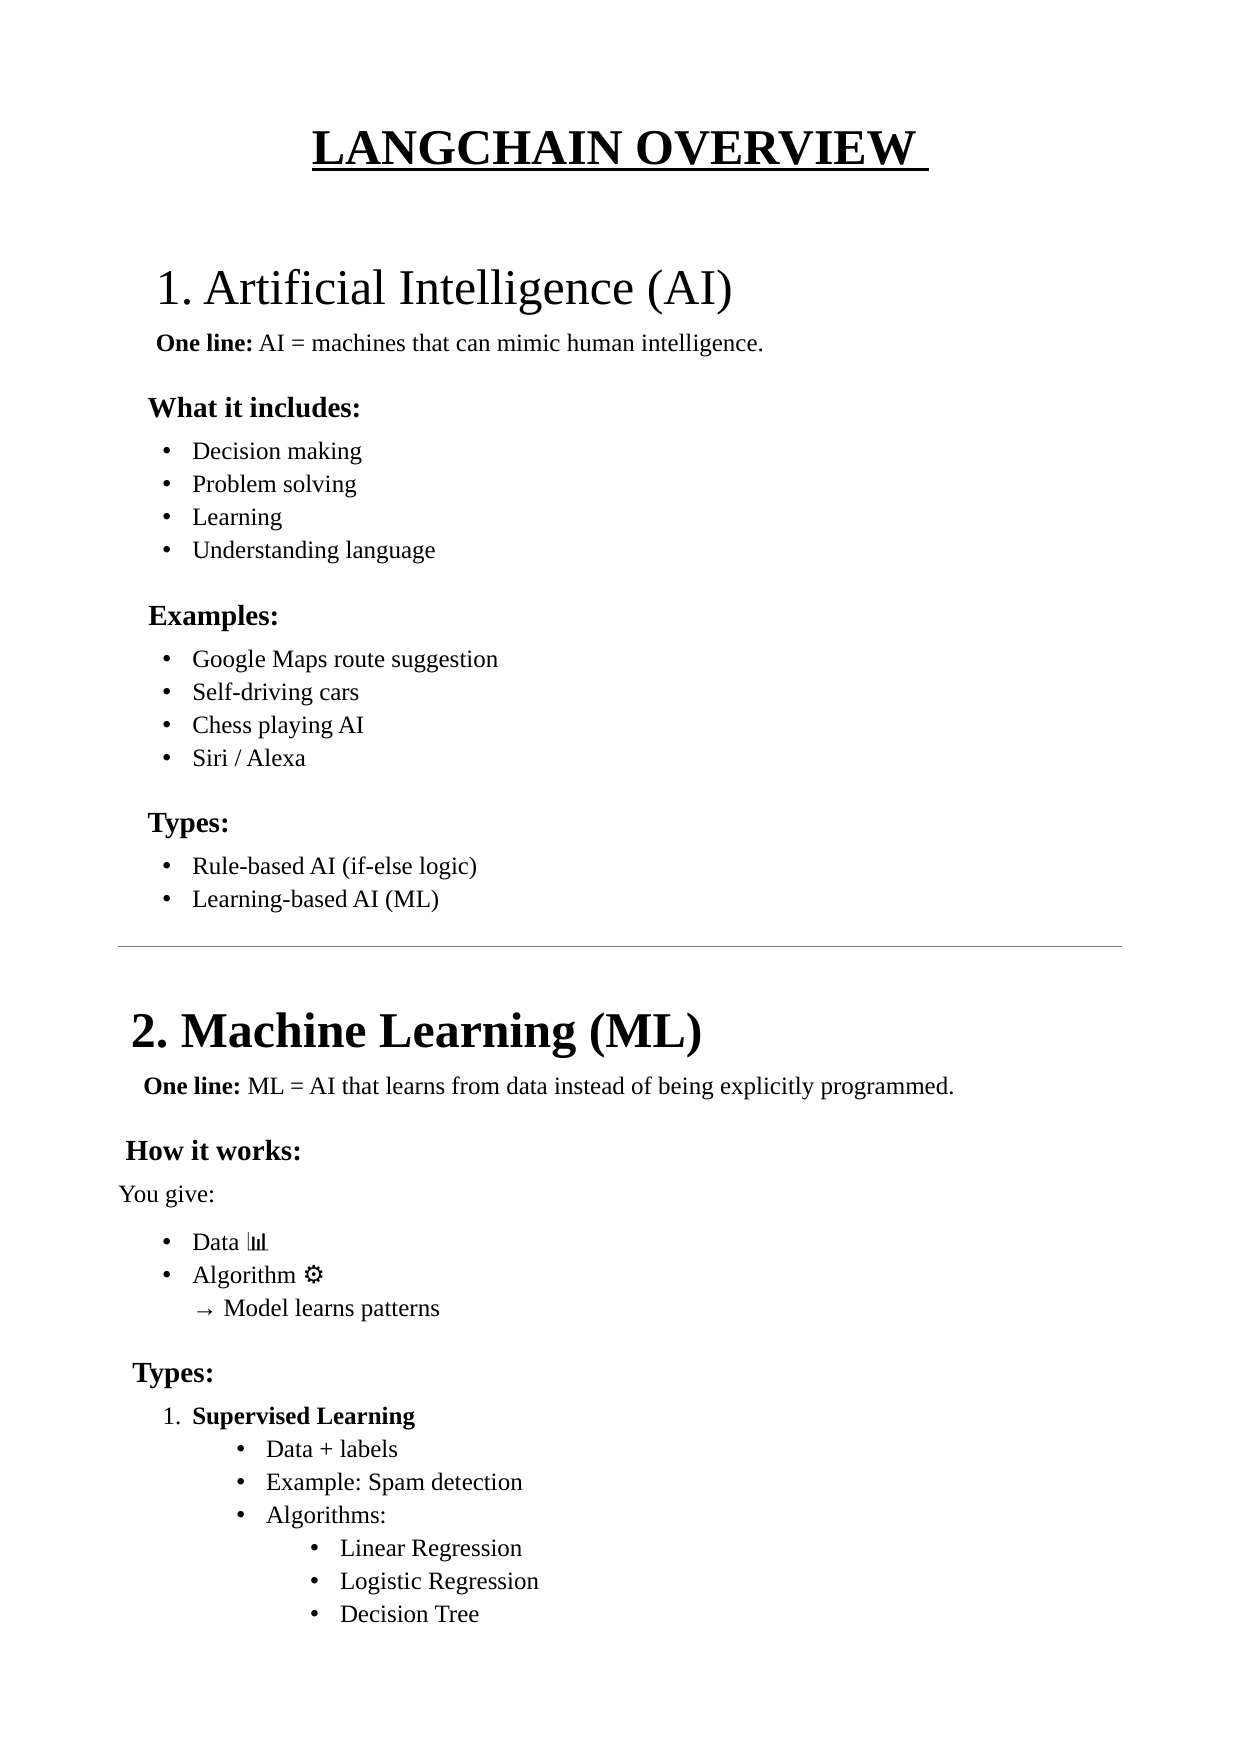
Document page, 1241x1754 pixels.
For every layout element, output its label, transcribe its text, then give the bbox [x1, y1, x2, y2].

list Data + labels [236, 1434, 1122, 1463]
subtitle 2. Machine Learning (ML) [118, 1001, 1122, 1058]
text One line: ML = AI that learns from data instead of being explicitly programmed. [118, 1071, 1122, 1099]
list Linear Regression [310, 1533, 1122, 1562]
text You give: [118, 1179, 1122, 1208]
subtitle Types: [118, 1355, 1122, 1388]
text One line: AI = machines that can mimic human intelligence. [118, 328, 1122, 357]
list Algorithms: [236, 1500, 1122, 1529]
subtitle 🔹 What it includes: [118, 390, 1122, 424]
list Siri / Alexa [162, 743, 1122, 771]
list Supervised Learning [162, 1401, 1122, 1430]
list Learning [162, 502, 1122, 531]
subtitle 🔹 Types: [118, 805, 1122, 838]
subtitle 🔹 Examples: [118, 598, 1122, 631]
list Understanding language [162, 535, 1122, 564]
list Data 📊 [162, 1227, 1122, 1255]
subtitle How it works: [118, 1133, 1122, 1167]
subtitle 1. Artificial Intelligence (AI) [118, 258, 1122, 316]
text LANGCHAIN OVERVIEW [118, 118, 1122, 176]
list Google Maps route suggestion [162, 644, 1122, 672]
list Decision making [162, 436, 1122, 465]
list Problem solving [162, 469, 1122, 498]
list Rule-based AI (if-else logic) [162, 851, 1122, 880]
list Self-driving cars [162, 677, 1122, 705]
list Learning-based AI (ML) [162, 884, 1122, 913]
list Logistic Regression [310, 1566, 1122, 1595]
list Decision Tree [310, 1599, 1122, 1628]
list Example: Spam detection [236, 1467, 1122, 1496]
list Chess playing AI [162, 710, 1122, 738]
list Algorithm ⚙️ → Model learns patterns [162, 1260, 1122, 1321]
